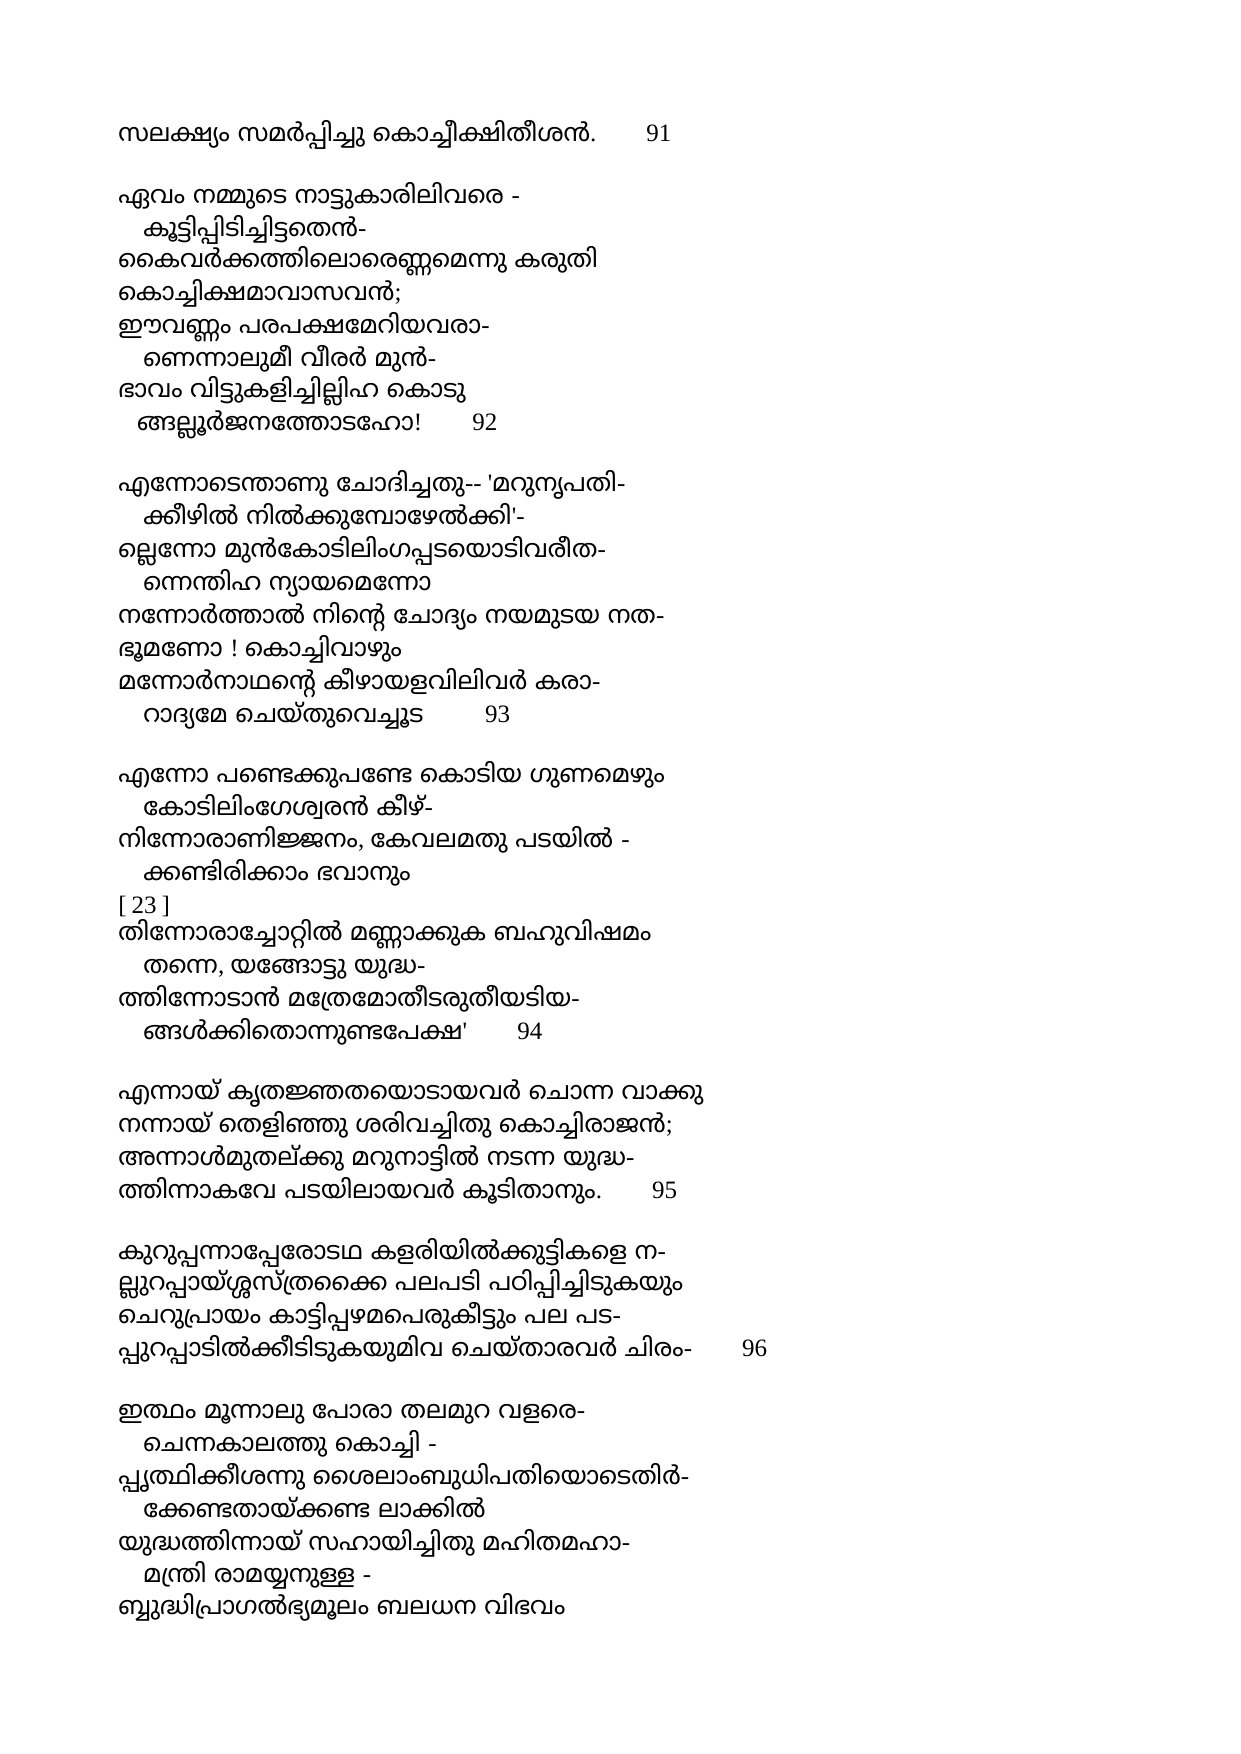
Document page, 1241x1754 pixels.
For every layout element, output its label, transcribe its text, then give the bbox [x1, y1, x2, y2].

text ഏവം നമ്മുടെ നാട്ടുകാരിലിവരെ - [118, 180, 1122, 213]
text നന്നായ് തെളിഞ്ഞു ശരിവച്ചിതു കൊച്ചിരാജൻ; [118, 1109, 1122, 1142]
text ചെന്നകാലത്തു കൊച്ചി - [118, 1428, 1122, 1461]
text കോടിലിംഗേശ്വരൻ കീഴ്- [118, 792, 1122, 824]
text കൂട്ടിപ്പിടിച്ചിട്ടതെൻ- [118, 213, 1122, 246]
text ഈവണ്ണം പരപക്ഷമേറിയവരാ- [118, 310, 1122, 343]
text ക്കണ്ടിരിക്കാം ഭവാനും [118, 857, 1122, 890]
text മന്നോർനാഥന്റെ കീഴായളവിലിവർ കരാ- [118, 666, 1122, 699]
text അന്നാൾമുതല്ക്കു മറുനാട്ടിൽ നടന്ന യുദ്ധ- [118, 1142, 1122, 1175]
text കൈവർക്കത്തിലൊരെണ്ണമെന്നു കരുതി [118, 246, 1122, 277]
text ത്തിന്നോടാൻ മത്രേമോതീടരുതീയടിയ- [118, 983, 1122, 1016]
text ത്തിന്നാകവേ പടയിലായവർ കൂടിതാനും. 95 [118, 1175, 1122, 1208]
text ങ്ങല്ലൂർജനത്തോടഹോ! 92 [118, 407, 1122, 439]
text ചെറുപ്രായം കാട്ടിപ്പഴമപെരുകീട്ടും പല പട- [118, 1300, 1122, 1333]
text ക്കേണ്ടതായ്ക്കണ്ട ലാക്കിൽ [118, 1494, 1122, 1527]
text പ്പുറപ്പാടിൽക്കീടിടുകയുമിവ ചെയ്താരവർ ചിരം- 96 [118, 1333, 1122, 1366]
text ഭൂമണോ ! കൊച്ചിവാഴും [118, 633, 1122, 666]
text ബ്ബുദ്ധിപ്രാഗൽഭ്യമൂലം ബലധന വിഭവം [118, 1592, 1122, 1624]
text ഭാവം വിട്ടുകളിച്ചില്ലിഹ കൊടു [118, 376, 1122, 407]
text റാദ്യമേ ചെയ്തുവെച്ചൂട 93 [118, 699, 1122, 732]
text ണെന്നാലുമീ വീരർ മുൻ- [118, 343, 1122, 376]
text നിന്നോരാണിജ്ജനം, കേവലമതു പടയിൽ - [118, 824, 1122, 857]
text പ്പൃത്ഥിക്കീശന്നു ശൈലാംബുധിപതിയൊടെതിർ- [118, 1461, 1122, 1494]
text ഇത്ഥം മൂന്നാലു പോരാ തലമുറ വളരെ- [118, 1395, 1122, 1428]
text യുദ്ധത്തിന്നായ് സഹായിച്ചിതു മഹിതമഹാ- [118, 1527, 1122, 1559]
text മന്ത്രി രാമയ്യനുള്ള - [118, 1559, 1122, 1592]
text എന്നോടെന്താണു ചോദിച്ചതു-- 'മറുനൃപതി- [118, 468, 1122, 501]
text കൊച്ചിക്ഷമാവാസവൻ; [118, 277, 1122, 310]
text തന്നെ, യങ്ങോട്ടു യുദ്ധ- [118, 950, 1122, 983]
text എന്നായ് കൃതജ്ഞതയൊടായവർ ചൊന്ന വാക്കു [118, 1078, 1122, 1109]
text തിന്നോരാച്ചോറ്റിൽ മണ്ണാക്കുക ബഹുവിഷമം [118, 919, 1122, 950]
text നന്നോർത്താൽ നിന്റെ ചോദ്യം നയമുടയ നത- [118, 600, 1122, 633]
text സലക്ഷ്യം സമർപ്പിച്ചു കൊച്ചീക്ഷിതീശൻ. 91 [118, 118, 1122, 151]
text ക്കീഴിൽ നിൽക്കുമ്പോഴേൽക്കി'- [118, 501, 1122, 534]
text [ 23 ] [118, 890, 1122, 919]
text ല്ലെന്നോ മുൻകോടിലിംഗപ്പടയൊടിവരീത- [118, 534, 1122, 567]
text കുറുപ്പന്നാപ്പേരോടഥ കളരിയിൽക്കുട്ടികളെ ന- [118, 1236, 1122, 1269]
text ല്ലുറപ്പായ്ശ്ശസ്ത്രക്കൈ പലപടി പഠിപ്പിച്ചിടുകയും [118, 1269, 1122, 1300]
text എന്നോ പണ്ടെക്കുപണ്ടേ കൊടിയ ഗുണമെഴും [118, 760, 1122, 792]
text ങ്ങൾക്കിതൊന്നുണ്ടപേക്ഷ' 94 [118, 1016, 1122, 1049]
text ന്നെന്തിഹ ന്യായമെന്നോ [118, 567, 1122, 600]
